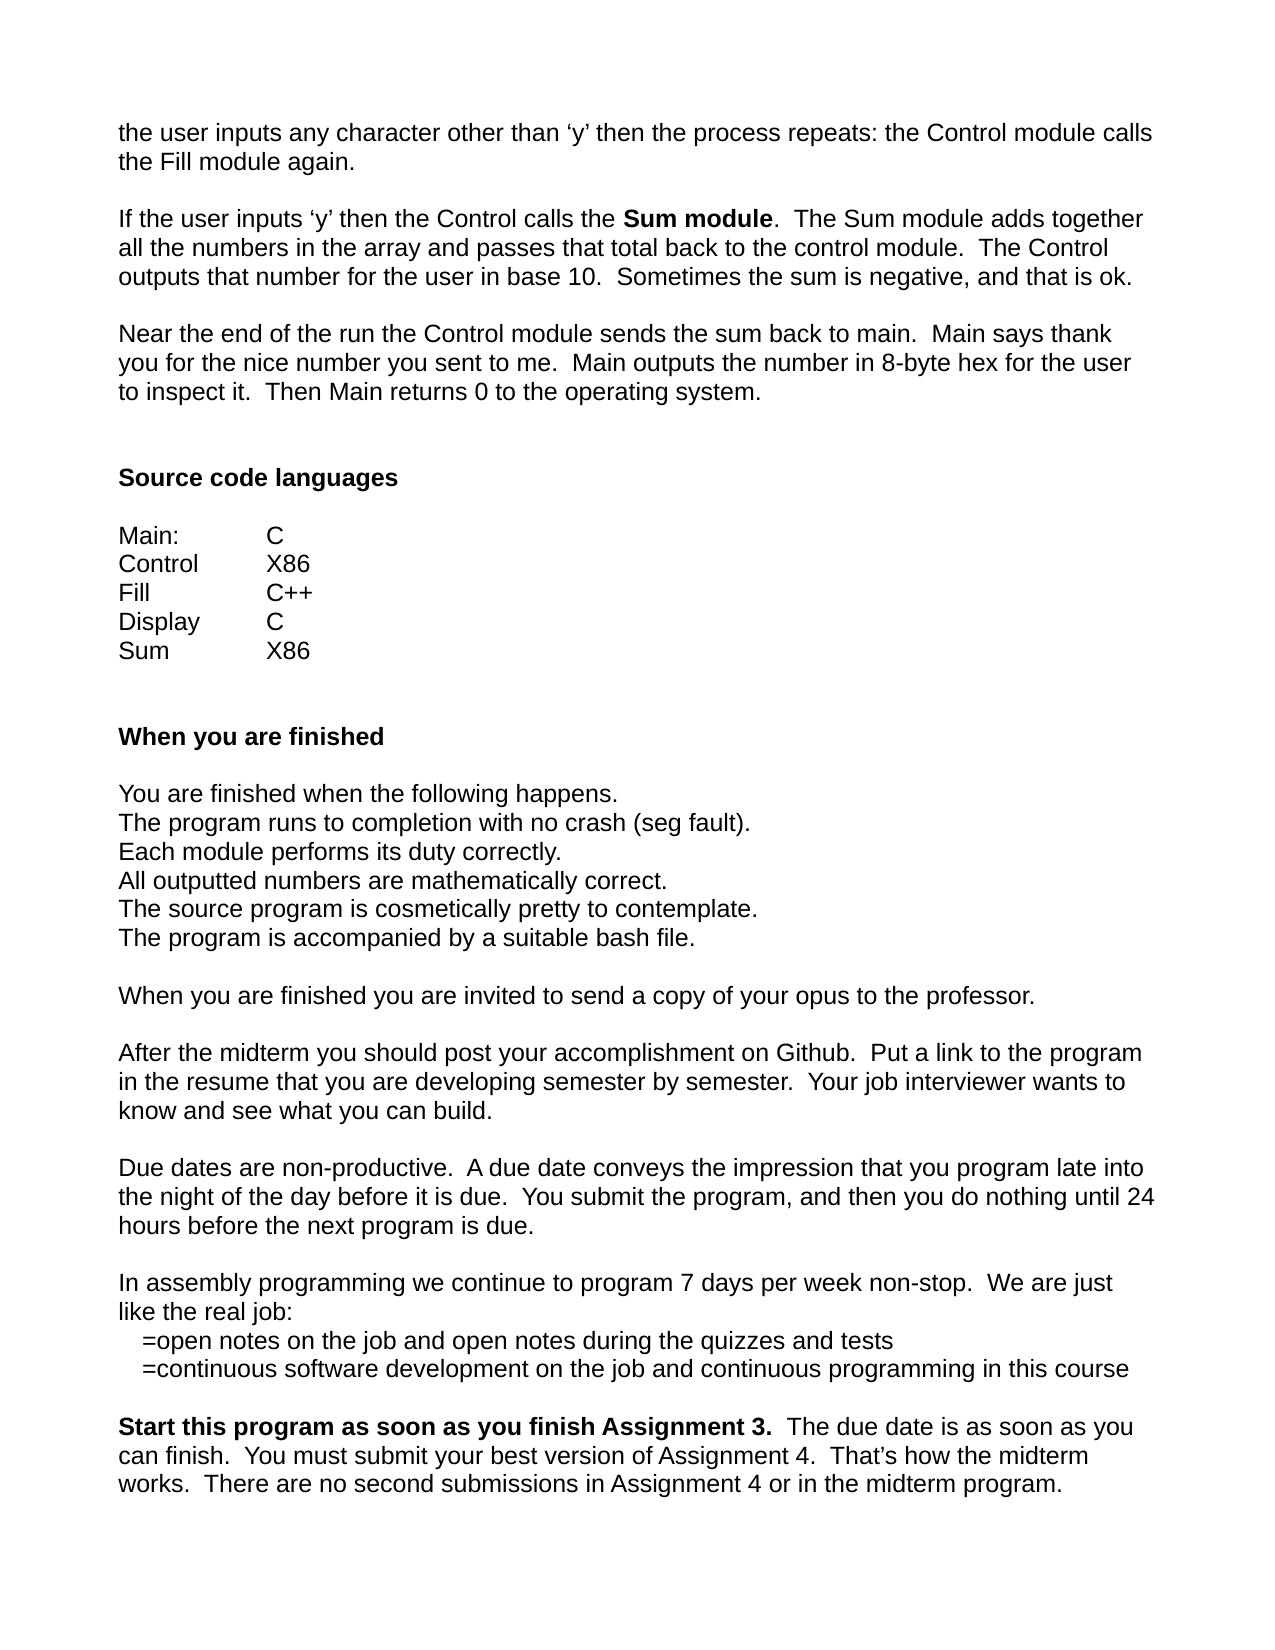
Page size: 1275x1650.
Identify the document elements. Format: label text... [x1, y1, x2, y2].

text When you are finished [118, 722, 1157, 751]
text Start this program as soon as you finish Assignment 3. The due date is as soon as you can finish. You must submit your best version of Assignment 4. That’s how the midterm works. There are no second submissions in Assignment 4 or in the midterm program. [118, 1412, 1157, 1498]
text =open notes on the job and open notes during the quizzes and tests [142, 1326, 1157, 1354]
text After the midterm you should post your accomplishment on Github. Put a link to the program in the resume that you are developing semester by semester. Your job interviewer wants to know and see what you can build. [118, 1038, 1157, 1124]
text When you are finished you are invited to send a copy of your opus to the professor. [118, 981, 1157, 1009]
text In assembly programming we continue to program 7 days per week non-stop. We are just like the real job: [118, 1268, 1157, 1326]
text Display C [118, 607, 1157, 636]
text Fill C++ [118, 578, 1157, 607]
text Main: C [118, 521, 1157, 549]
text Control X86 [118, 549, 1157, 578]
text Source code languages [118, 463, 1157, 492]
text The program runs to completion with no crash (seg fault). [118, 808, 1157, 837]
text =continuous software development on the job and continuous programming in this course [142, 1354, 1157, 1383]
text The program is accompanied by a suitable bash file. [118, 923, 1157, 952]
text Due dates are non-productive. A due date conveys the impression that you program late into the night of the day before it is due. You submit the program, and then you do nothing until 24 hours before the next program is due. [118, 1153, 1157, 1239]
text Sum X86 [118, 636, 1157, 664]
text You are finished when the following happens. [118, 779, 1157, 808]
text Near the end of the run the Control module sends the sum back to main. Main says thank you for the nice number you sent to me. Main outputs the number in 8-byte hex for the user to inspect it. Then Main returns 0 to the operating system. [118, 319, 1157, 406]
text All outputted numbers are mathematically correct. [118, 866, 1157, 894]
text If the user inputs ‘y’ then the Control calls the Sum module. The Sum module adds together all the numbers in the array and passes that total back to the control module. The Control outputs that number for the user in base 10. Sometimes the sum is negative, and that is ok. [118, 204, 1157, 291]
text Each module performs its duty correctly. [118, 837, 1157, 866]
text the user inputs any character other than ‘y’ then the process repeats: the Control module calls the Fill module again. [118, 118, 1157, 176]
text The source program is cosmetically pretty to contemplate. [118, 894, 1157, 923]
